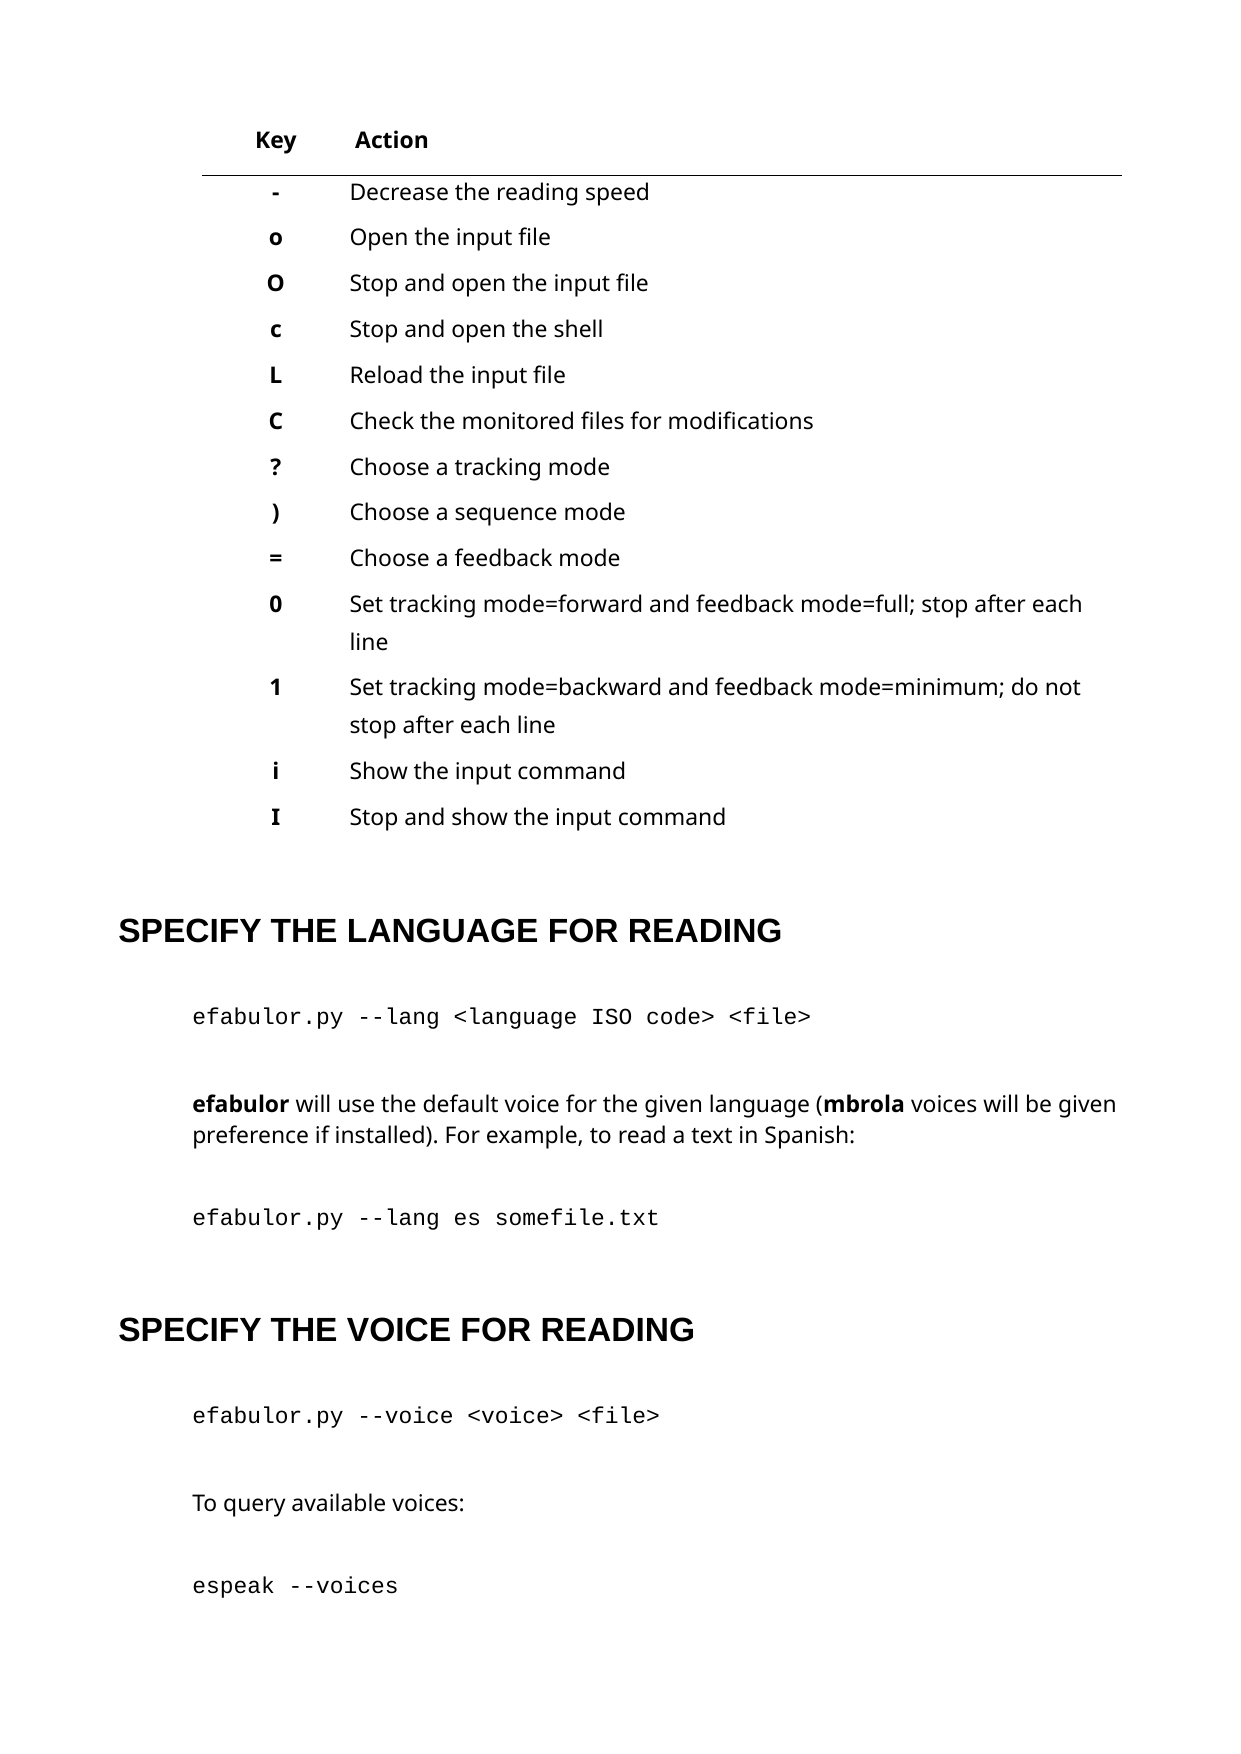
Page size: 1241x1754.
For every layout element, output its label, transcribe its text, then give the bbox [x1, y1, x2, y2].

table_cell L [202, 359, 349, 404]
table_cell c [202, 313, 349, 359]
table_cell Stop and open the shell [349, 313, 1122, 359]
subtitle SPECIFY THE LANGUAGE FOR READING [118, 911, 1122, 949]
table_cell I [202, 800, 349, 846]
table_cell Set tracking mode=forward and feedback mode=full; stop after each line [349, 588, 1122, 671]
table_cell ) [202, 496, 349, 542]
table_cell Set tracking mode=backward and feedback mode=minimum; do not stop after each line [349, 671, 1122, 754]
table_cell Reload the input file [349, 359, 1122, 404]
text efabulor will use the default voice for the given language (mbrola voices will be given preference if installed). For example, to read a text in Spanish: [192, 1088, 1122, 1150]
table_cell C [202, 405, 349, 450]
table_cell 0 [202, 588, 349, 671]
subtitle SPECIFY THE VOICE FOR READING [118, 1310, 1122, 1348]
table_cell = [202, 542, 349, 588]
table_cell 1 [202, 671, 349, 754]
table_cell - [202, 176, 349, 221]
text To query available voices: [192, 1487, 1122, 1518]
table_cell o [202, 221, 349, 267]
table_cell O [202, 267, 349, 313]
text efabulor.py --lang es somefile.txt [192, 1207, 1122, 1233]
text efabulor.py --lang <language ISO code> <file> [192, 1006, 1122, 1032]
table_header Key [202, 118, 349, 175]
table_cell Decrease the reading speed [349, 176, 1122, 221]
table_cell Show the input command [349, 755, 1122, 800]
table_cell Choose a sequence mode [349, 496, 1122, 542]
table_cell Stop and open the input file [349, 267, 1122, 313]
table_cell Choose a feedback mode [349, 542, 1122, 588]
table_cell Open the input file [349, 221, 1122, 267]
table_cell ? [202, 450, 349, 496]
text efabulor.py --voice <voice> <file> [192, 1404, 1122, 1431]
text espeak --voices [192, 1574, 1122, 1600]
table_cell Choose a tracking mode [349, 450, 1122, 496]
table_cell Check the monitored files for modifications [349, 405, 1122, 450]
table_cell Stop and show the input command [349, 800, 1122, 846]
table_cell i [202, 755, 349, 800]
table_header Action [349, 118, 1122, 175]
